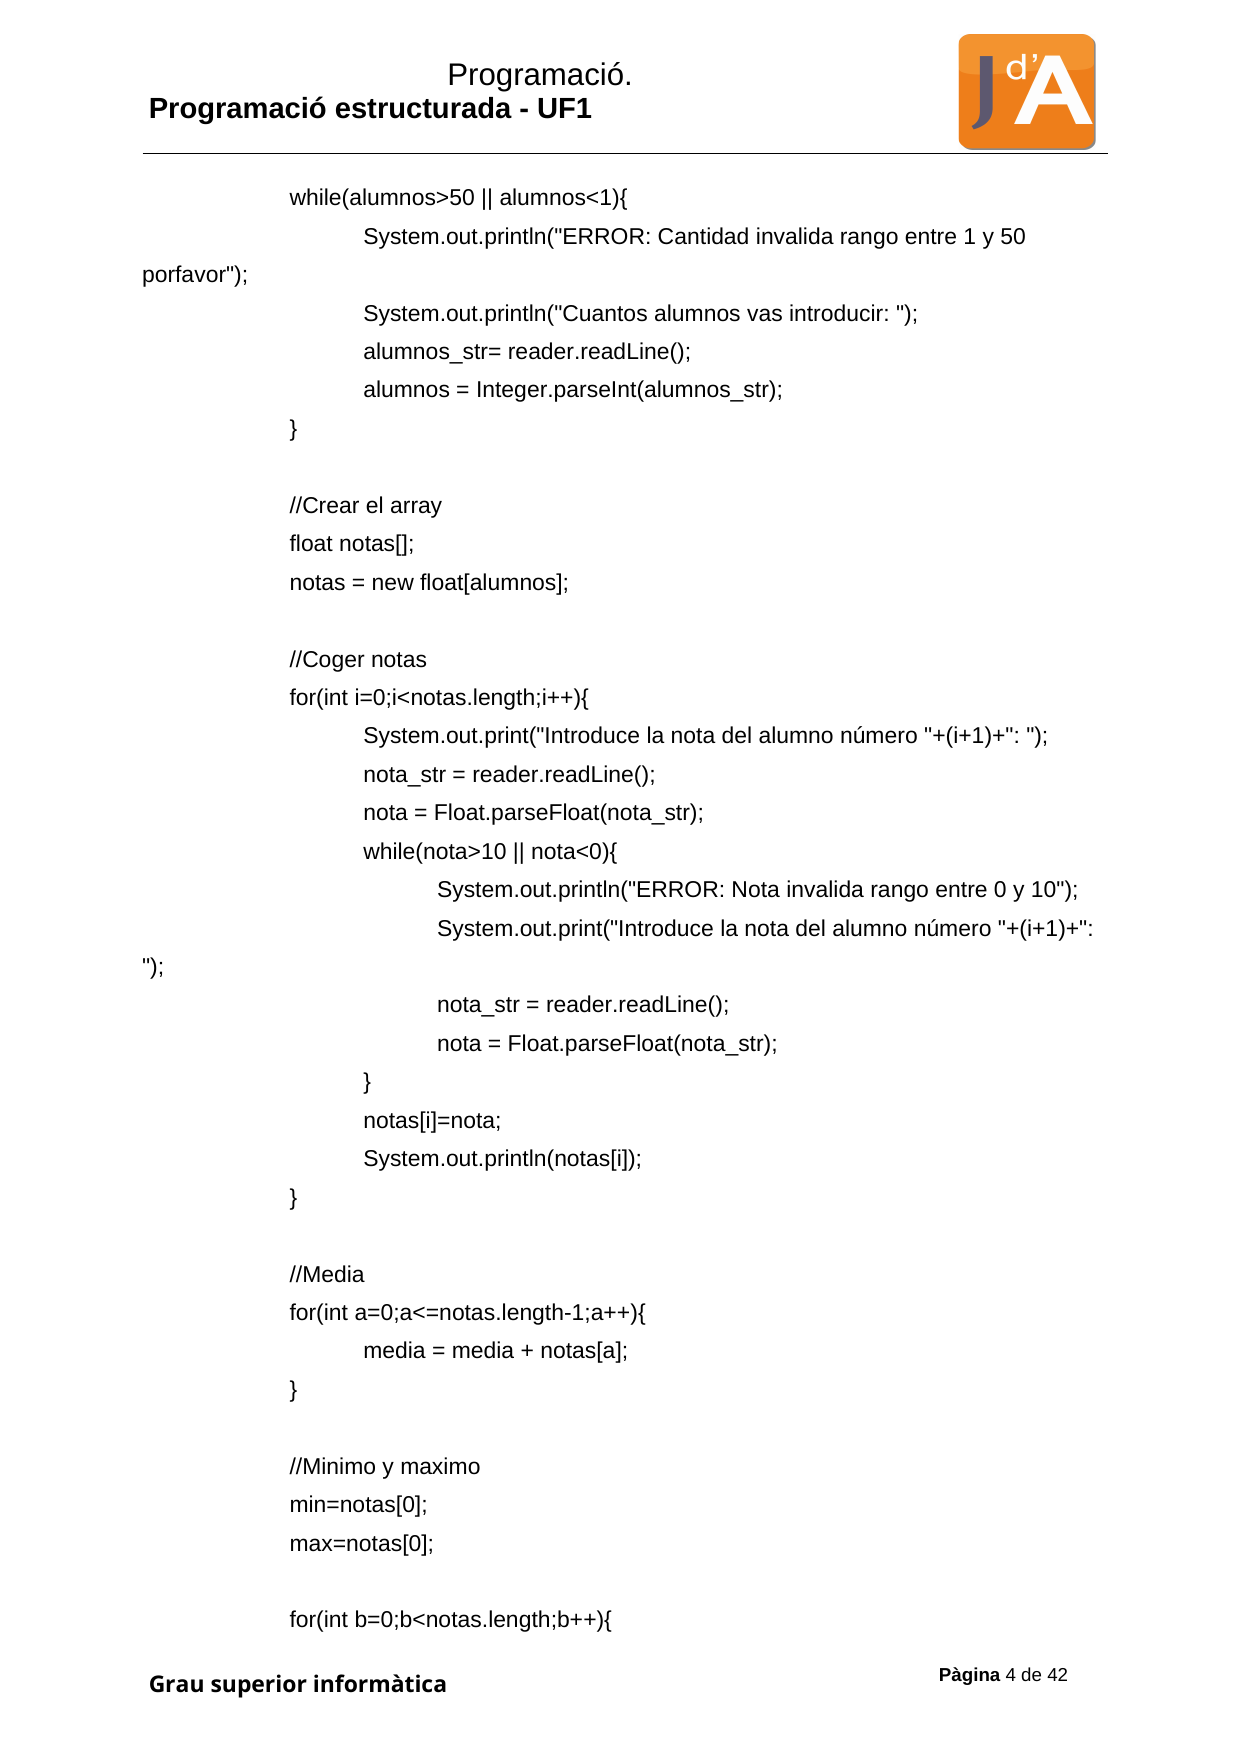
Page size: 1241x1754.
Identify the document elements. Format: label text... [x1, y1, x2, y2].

text System.out.println(notas[i]); [142, 1146, 1107, 1172]
text media = media + notas[a]; [142, 1338, 1107, 1364]
text //Media [142, 1261, 1107, 1287]
text System.out.println("ERROR: Nota invalida rango entre 0 y 10"); [142, 877, 1107, 902]
text for(int a=0;a<=notas.length-1;a++){ [142, 1300, 1107, 1325]
text nota_str = reader.readLine(); [142, 992, 1107, 1018]
text alumnos = Integer.parseInt(alumnos_str); [142, 377, 1107, 403]
text max=notas[0]; [142, 1530, 1107, 1556]
text float notas[]; [142, 531, 1107, 557]
text } [142, 1069, 1107, 1095]
text } [142, 1377, 1107, 1402]
text nota = Float.parseFloat(nota_str); [142, 1031, 1107, 1056]
text while(alumnos>50 || alumnos<1){ [142, 185, 1107, 211]
text System.out.println("Cuantos alumnos vas introducir: "); [142, 300, 1107, 326]
text System.out.print("Introduce la nota del alumno número "+(i+1)+": "); [142, 723, 1107, 749]
text notas[i]=nota; [142, 1107, 1107, 1133]
text System.out.print("Introduce la nota del alumno número "+(i+1)+": "); [142, 915, 1107, 979]
text System.out.println("ERROR: Cantidad invalida rango entre 1 y 50 porfavor"); [142, 223, 1107, 287]
text nota = Float.parseFloat(nota_str); [142, 800, 1107, 826]
text //Minimo y maximo [142, 1453, 1107, 1479]
text //Crear el array [142, 492, 1107, 518]
text notas = new float[alumnos]; [142, 569, 1107, 595]
text nota_str = reader.readLine(); [142, 762, 1107, 787]
picture [958, 34, 1096, 150]
text } [142, 416, 1107, 441]
text //Coger notas [142, 646, 1107, 672]
text for(int i=0;i<notas.length;i++){ [142, 685, 1107, 710]
text while(nota>10 || nota<0){ [142, 838, 1107, 864]
text alumnos_str= reader.readLine(); [142, 339, 1107, 364]
text min=notas[0]; [142, 1492, 1107, 1517]
text } [142, 1184, 1107, 1210]
text for(int b=0;b<notas.length;b++){ [142, 1607, 1107, 1633]
